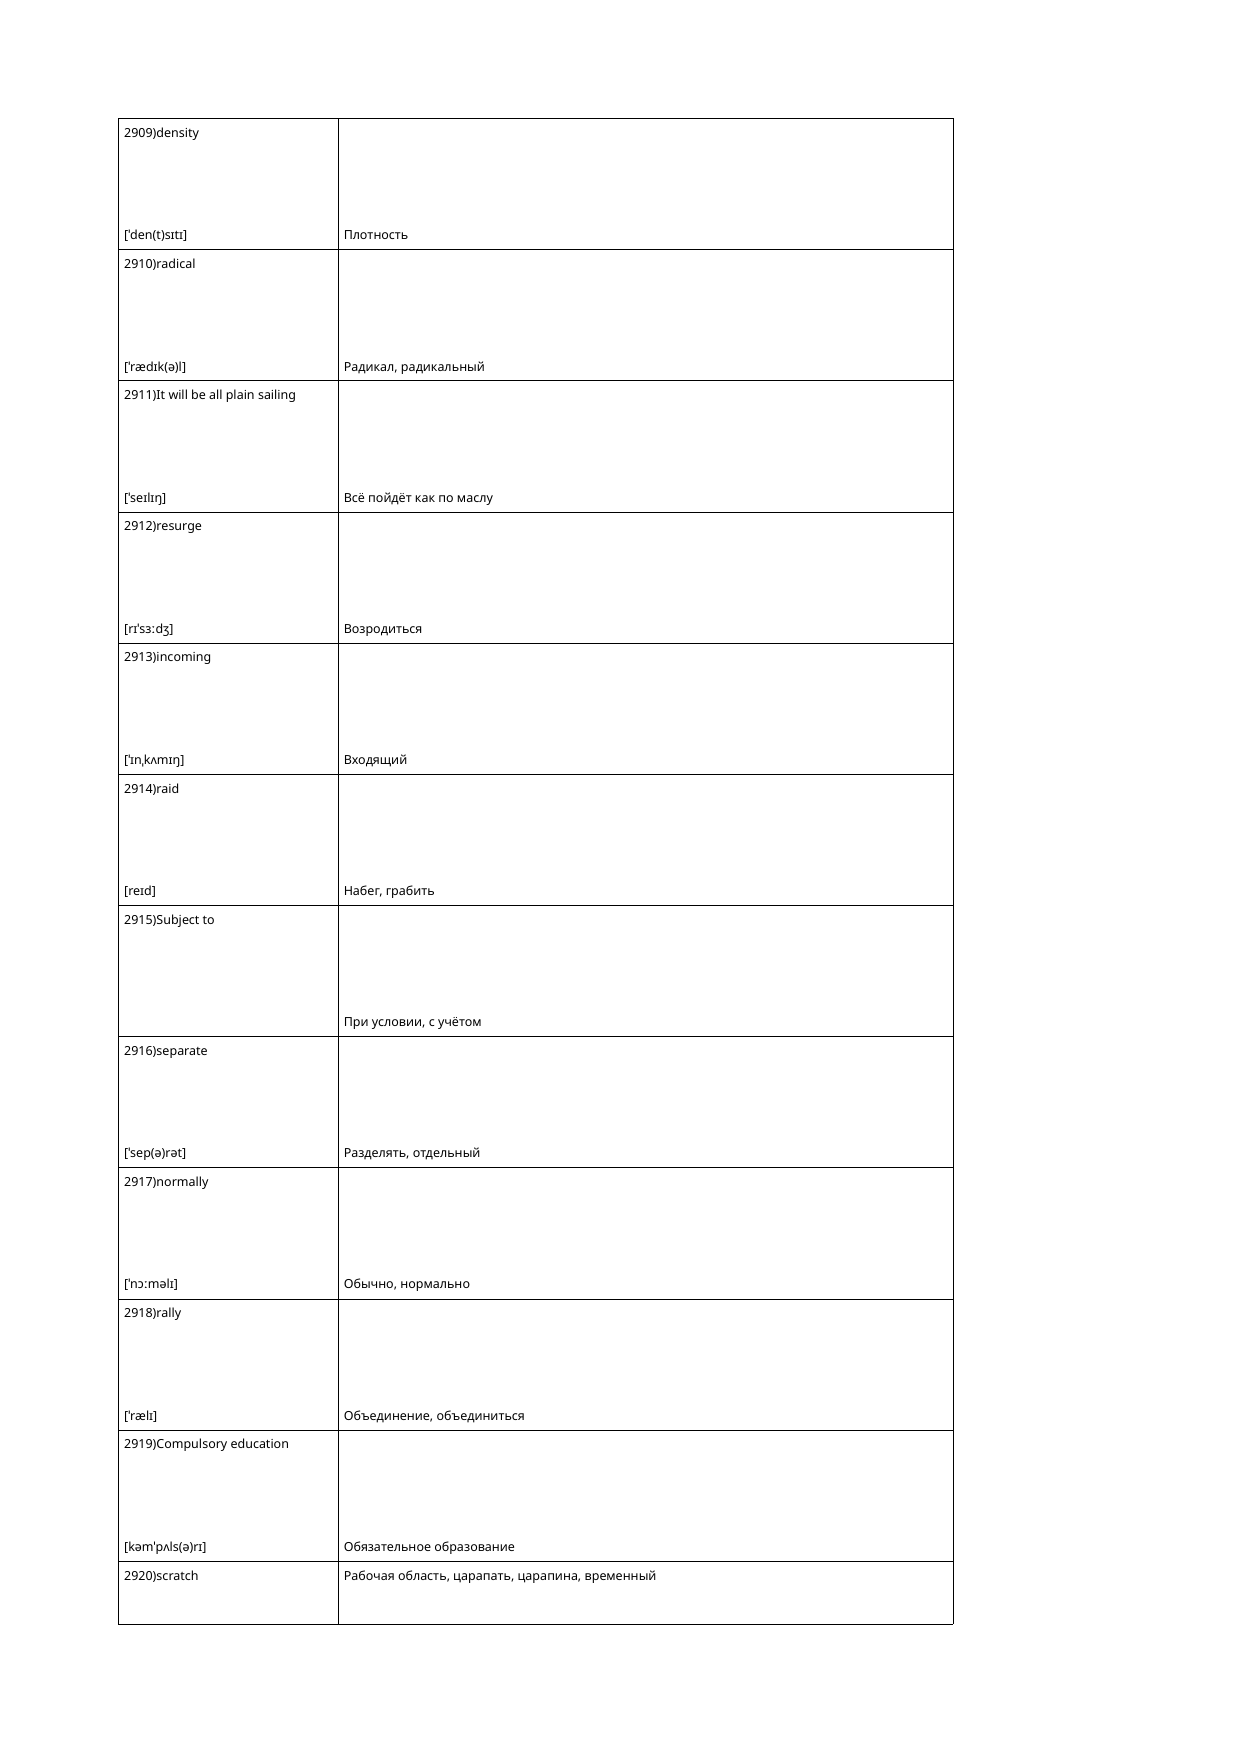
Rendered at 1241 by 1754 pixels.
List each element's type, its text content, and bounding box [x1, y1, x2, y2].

table_cell 2913)incoming [ˈɪnˌkʌmɪŋ] [119, 644, 338, 774]
table_cell Всё пойдёт как по маслу [339, 381, 953, 512]
table_cell 2916)separate [ˈsep(ə)rət] [119, 1037, 338, 1167]
table_cell 2920)scratch [119, 1562, 338, 1623]
table_cell При условии, с учётом [339, 906, 953, 1036]
table_cell 2912)resurge [rɪˈsɜːdʒ] [119, 513, 338, 643]
table_cell Обязательное образование [339, 1431, 953, 1561]
table_cell Объединение, объединиться [339, 1300, 953, 1429]
table_cell Входящий [339, 644, 953, 774]
table_cell Набег, грабить [339, 775, 953, 905]
table_cell Разделять, отдельный [339, 1037, 953, 1167]
table_cell 2911)It will be all plain sailing [ˈseɪlɪŋ] [119, 381, 338, 512]
table_cell Плотность [339, 119, 953, 249]
table_cell Рабочая область, царапать, царапина, временный [339, 1562, 953, 1623]
table_cell 2909)density [ˈden(t)sɪtɪ] [119, 119, 338, 249]
table_cell Возродиться [339, 513, 953, 643]
table_cell 2918)rally [ˈrælɪ] [119, 1300, 338, 1429]
table_cell 2915)Subject to [119, 906, 338, 1036]
table_cell 2914)raid [reɪd] [119, 775, 338, 905]
table_cell 2917)normally [ˈnɔːməlɪ] [119, 1168, 338, 1298]
table_cell Радикал, радикальный [339, 250, 953, 380]
table_cell 2919)Compulsory education [kəmˈpʌls(ə)rɪ] [119, 1431, 338, 1561]
table_cell Обычно, нормально [339, 1168, 953, 1298]
table_cell 2910)radical [ˈrædɪk(ə)l] [119, 250, 338, 380]
